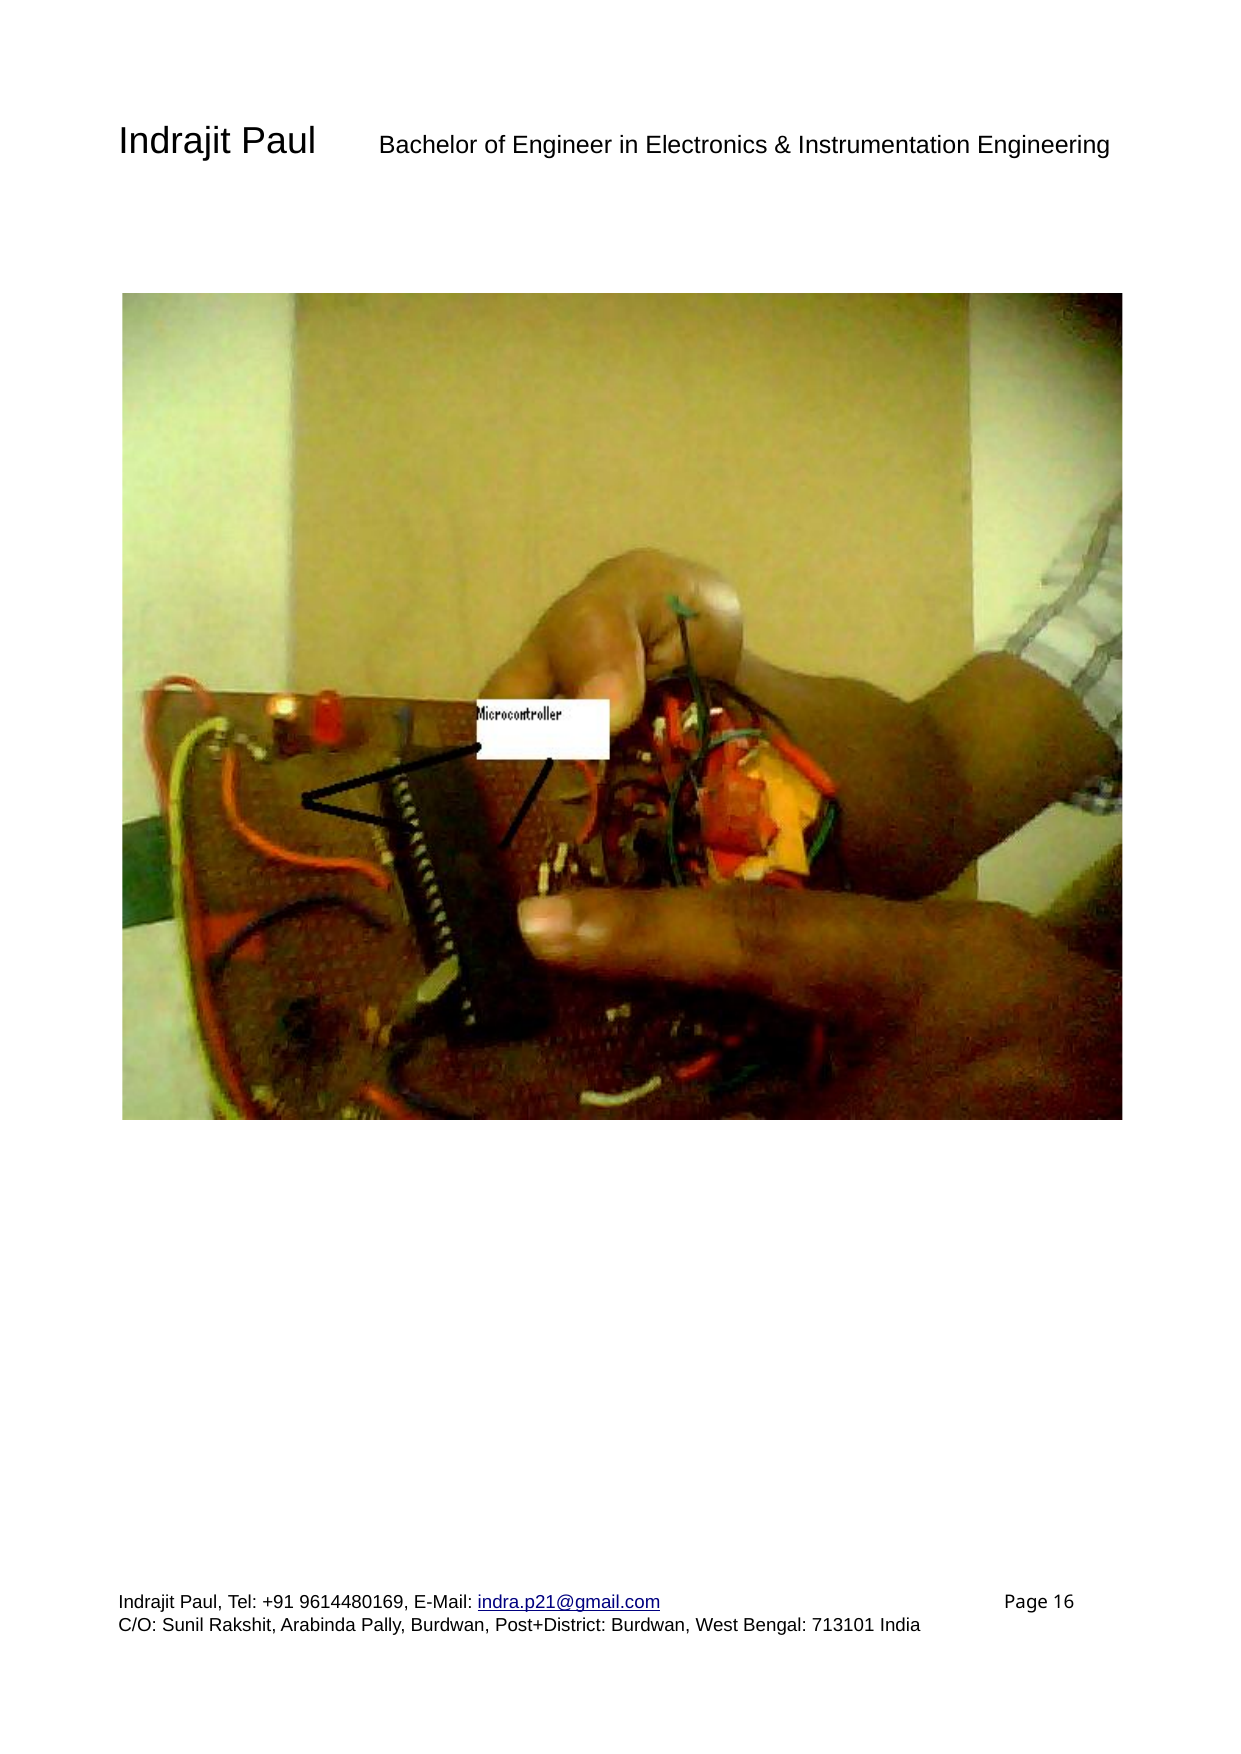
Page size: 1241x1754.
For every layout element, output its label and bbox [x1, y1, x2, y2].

picture [122, 293, 1123, 1120]
